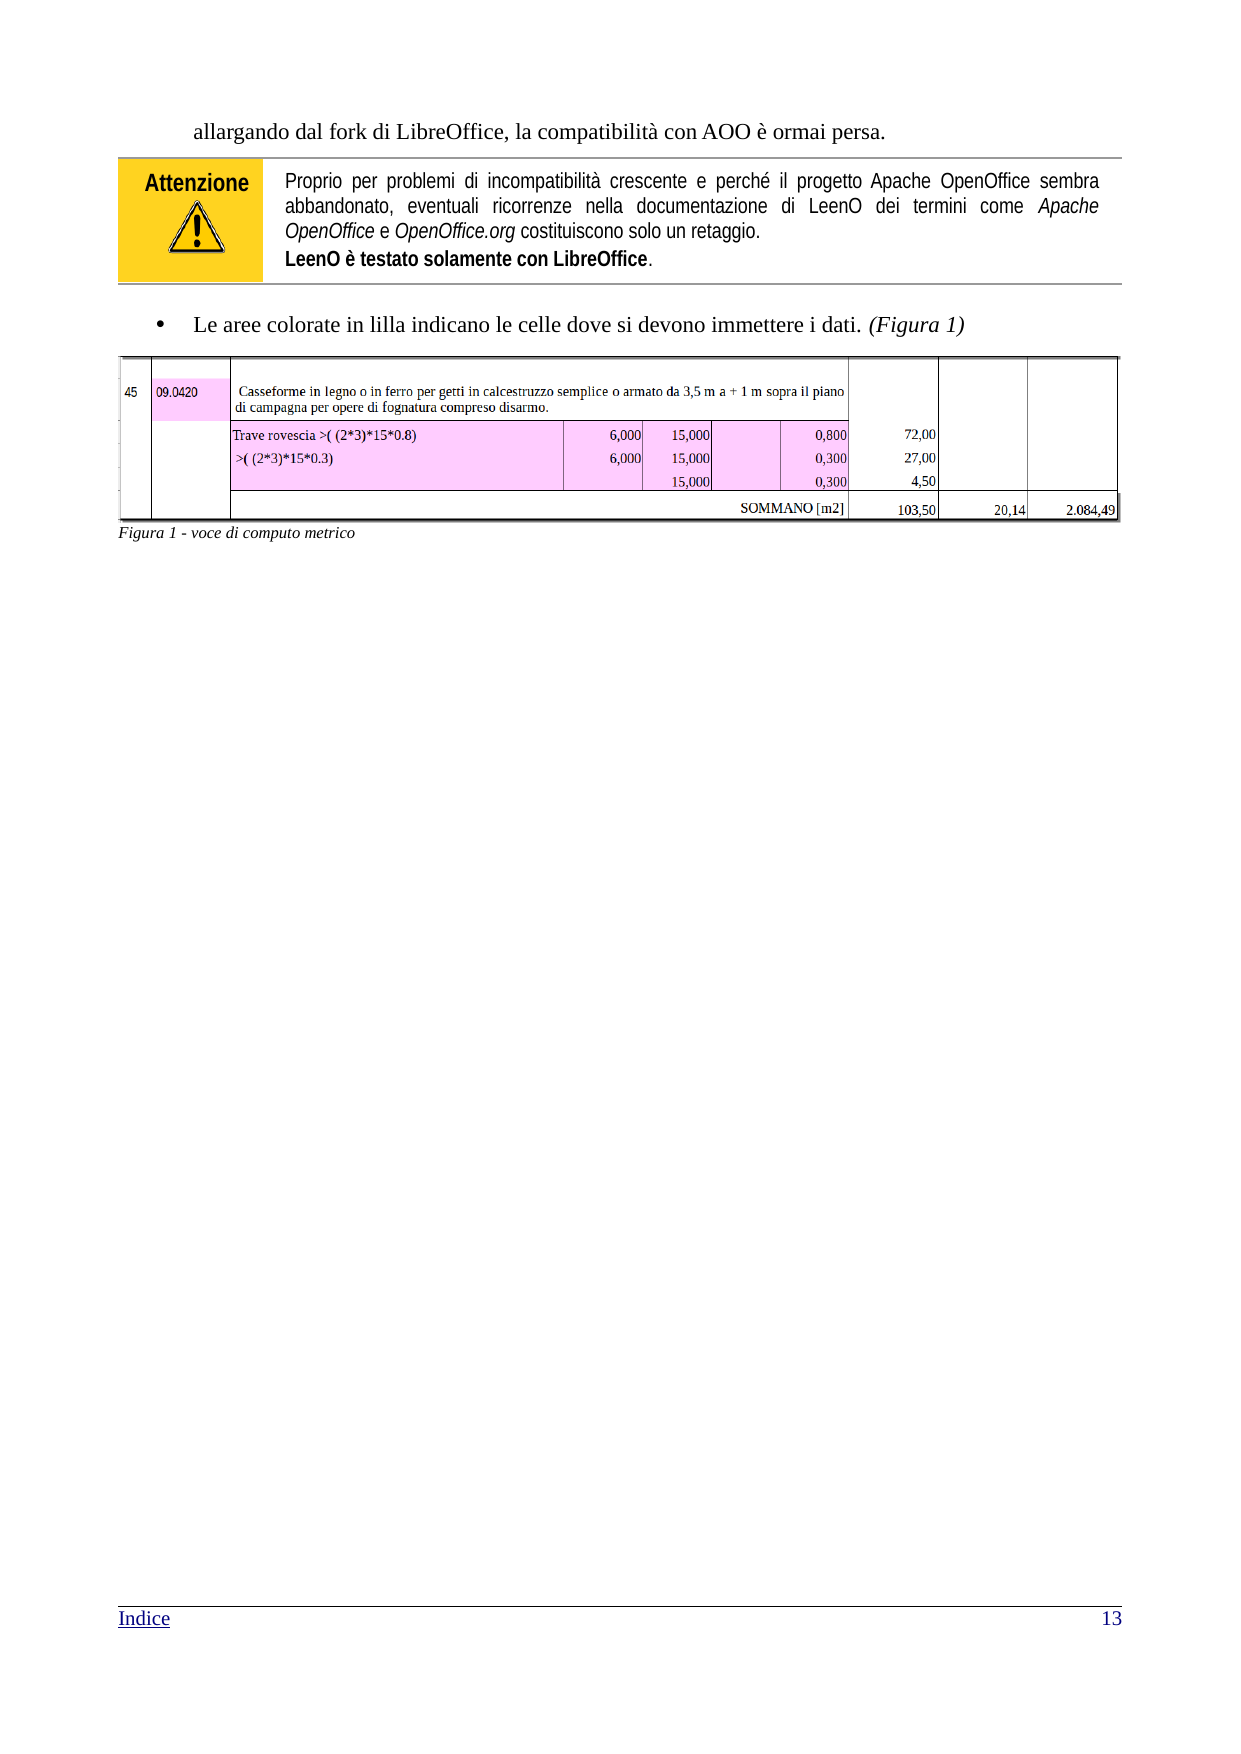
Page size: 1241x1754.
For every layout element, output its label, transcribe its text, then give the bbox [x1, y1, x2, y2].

list Le aree colorate in lilla indicano le celle dove si devono immettere i dati. (Figura 1) [156, 309, 1122, 337]
table_header [118, 344, 1122, 542]
table_header Proprio per problemi di incompatibilità crescente e perché il progetto Apache OpenOffice sembra abbandonato, eventuali ricorrenze nella documentazione di LeenO dei termini come Apache OpenOffice e OpenOffice.org costituiscono solo un retaggio. LeenO è testato solamente con LibreOffice. [264, 159, 1122, 282]
table_header Attenzione [118, 159, 263, 282]
picture [164, 196, 229, 257]
list allargando dal fork di LibreOffice, la compatibilità con AOO è ormai persa. [156, 118, 1122, 144]
picture [118, 356, 1121, 523]
